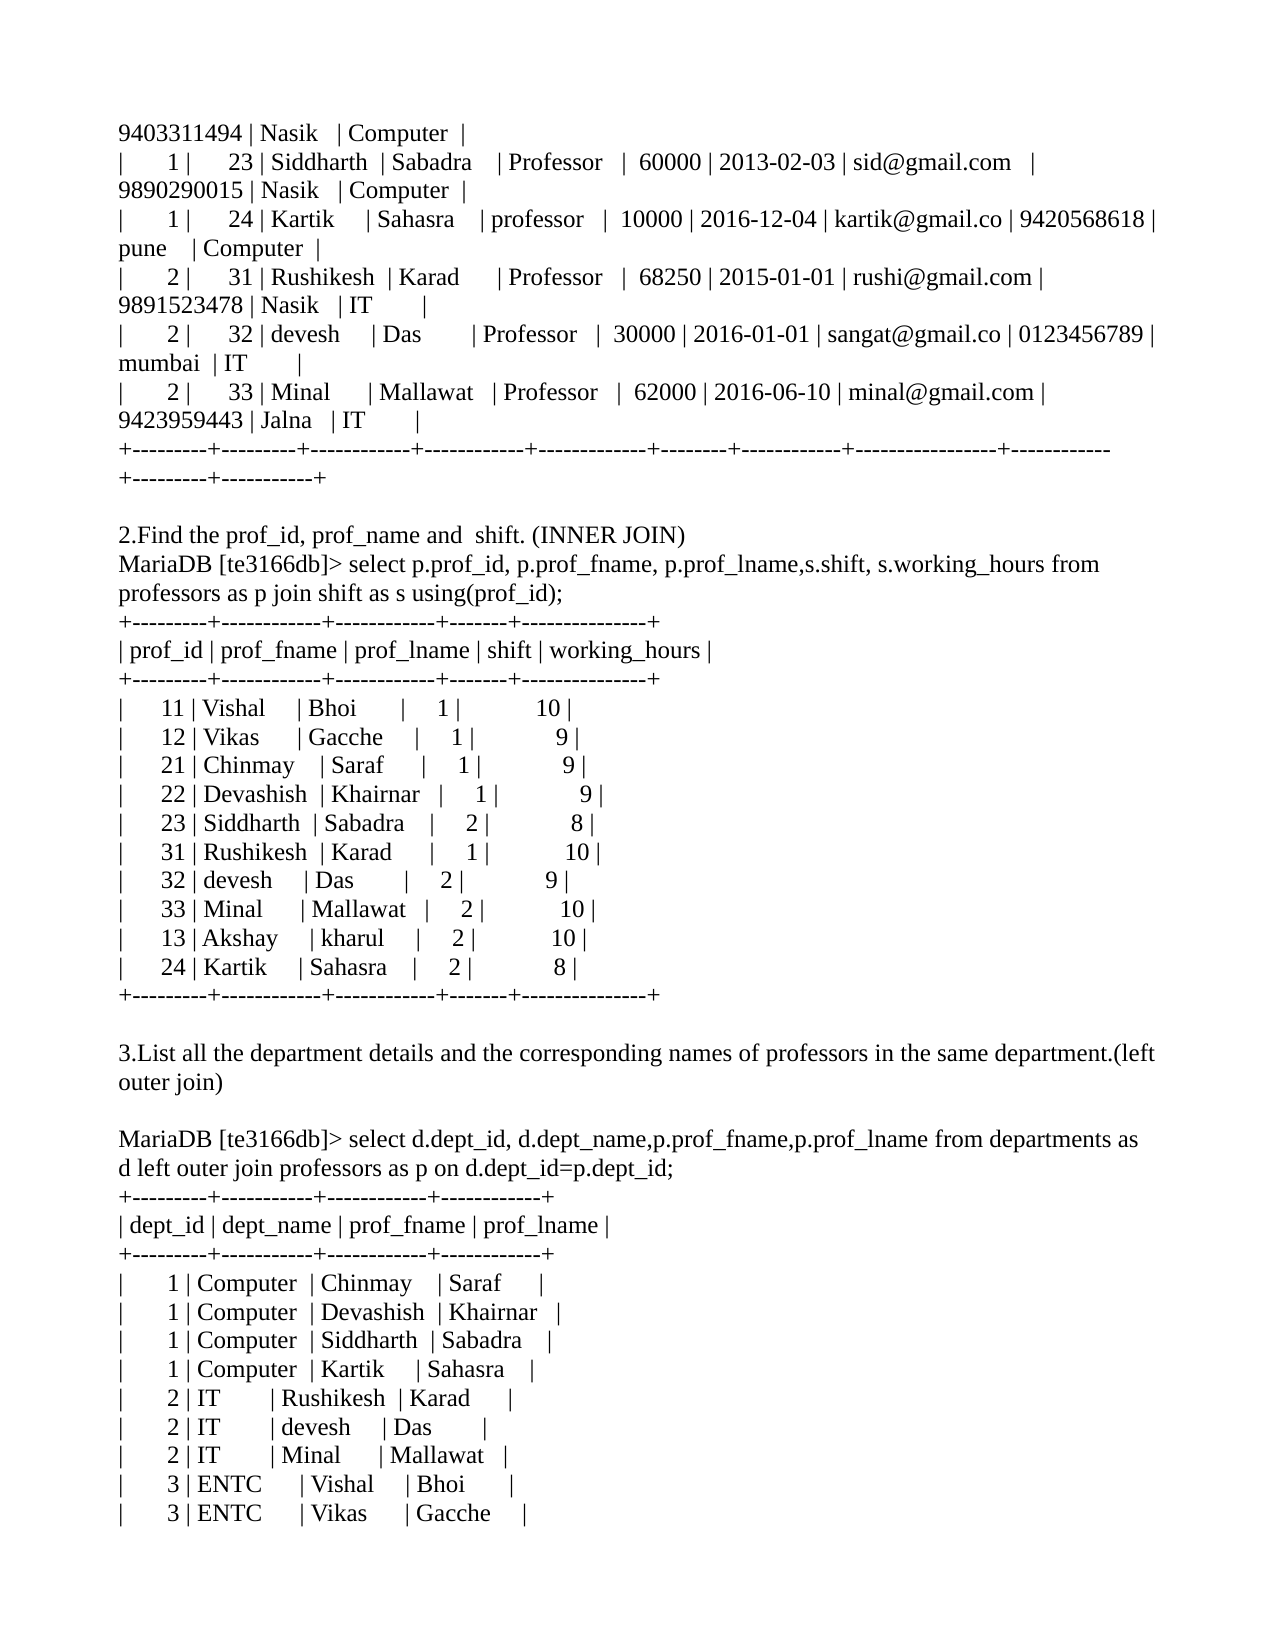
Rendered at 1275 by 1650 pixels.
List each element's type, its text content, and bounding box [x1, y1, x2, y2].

text MariaDB [te3166db]> select d.dept_id, d.dept_name,p.prof_fname,p.prof_lname from departments as d left outer join professors as p on d.dept_id=p.dept_id; [118, 1124, 1157, 1182]
text | 1 | 23 | Siddharth | Sabadra | Professor | 60000 | 2013-02-03 | sid@gmail.com | 9890290015 | Nasik | Computer | [118, 147, 1157, 204]
text | 22 | Devashish | Khairnar | 1 | 9 | [118, 779, 1157, 808]
text | 2 | 31 | Rushikesh | Karad | Professor | 68250 | 2015-01-01 | rushi@gmail.com | 9891523478 | Nasik | IT | [118, 262, 1157, 319]
text | 13 | Akshay | kharul | 2 | 10 | [118, 923, 1157, 952]
text | dept_id | dept_name | prof_fname | prof_lname | [118, 1211, 1157, 1239]
text | 32 | devesh | Das | 2 | 9 | [118, 866, 1157, 894]
text MariaDB [te3166db]> select p.prof_id, p.prof_fname, p.prof_lname,s.shift, s.working_hours from professors as p join shift as s using(prof_id); [118, 549, 1157, 607]
text 9403311494 | Nasik | Computer | [118, 118, 1157, 147]
text | 23 | Siddharth | Sabadra | 2 | 8 | [118, 808, 1157, 837]
text | 1 | Computer | Chinmay | Saraf | [118, 1268, 1157, 1297]
text | 31 | Rushikesh | Karad | 1 | 10 | [118, 837, 1157, 866]
text | 1 | 24 | Kartik | Sahasra | professor | 10000 | 2016-12-04 | kartik@gmail.co | 9420568618 | pune | Computer | [118, 204, 1157, 262]
text +---------+------------+------------+-------+---------------+ [118, 664, 1157, 693]
text | prof_id | prof_fname | prof_lname | shift | working_hours | [118, 636, 1157, 664]
text +---------+-----------+------------+------------+ [118, 1239, 1157, 1268]
text | 2 | IT | Minal | Mallawat | [118, 1441, 1157, 1469]
text | 3 | ENTC | Vikas | Gacche | [118, 1498, 1157, 1527]
text | 1 | Computer | Devashish | Khairnar | [118, 1297, 1157, 1326]
text +---------+---------+------------+------------+-------------+--------+------------+-----------------+------------+---------+-----------+ [118, 434, 1157, 492]
text +---------+------------+------------+-------+---------------+ [118, 981, 1157, 1009]
text | 2 | IT | Rushikesh | Karad | [118, 1383, 1157, 1412]
text 2.Find the prof_id, prof_name and shift. (INNER JOIN) [118, 521, 1157, 549]
text | 12 | Vikas | Gacche | 1 | 9 | [118, 722, 1157, 751]
text | 2 | IT | devesh | Das | [118, 1412, 1157, 1441]
text | 24 | Kartik | Sahasra | 2 | 8 | [118, 952, 1157, 981]
text | 3 | ENTC | Vishal | Bhoi | [118, 1469, 1157, 1498]
text | 2 | 33 | Minal | Mallawat | Professor | 62000 | 2016-06-10 | minal@gmail.com | 9423959443 | Jalna | IT | [118, 377, 1157, 434]
text +---------+-----------+------------+------------+ [118, 1182, 1157, 1211]
text | 1 | Computer | Kartik | Sahasra | [118, 1354, 1157, 1383]
text | 21 | Chinmay | Saraf | 1 | 9 | [118, 751, 1157, 779]
text | 1 | Computer | Siddharth | Sabadra | [118, 1326, 1157, 1354]
text +---------+------------+------------+-------+---------------+ [118, 607, 1157, 636]
text | 2 | 32 | devesh | Das | Professor | 30000 | 2016-01-01 | sangat@gmail.co | 0123456789 | mumbai | IT | [118, 319, 1157, 377]
text | 11 | Vishal | Bhoi | 1 | 10 | [118, 693, 1157, 722]
text | 33 | Minal | Mallawat | 2 | 10 | [118, 894, 1157, 923]
text 3.List all the department details and the corresponding names of professors in the same department.(left outer join) [118, 1038, 1157, 1096]
